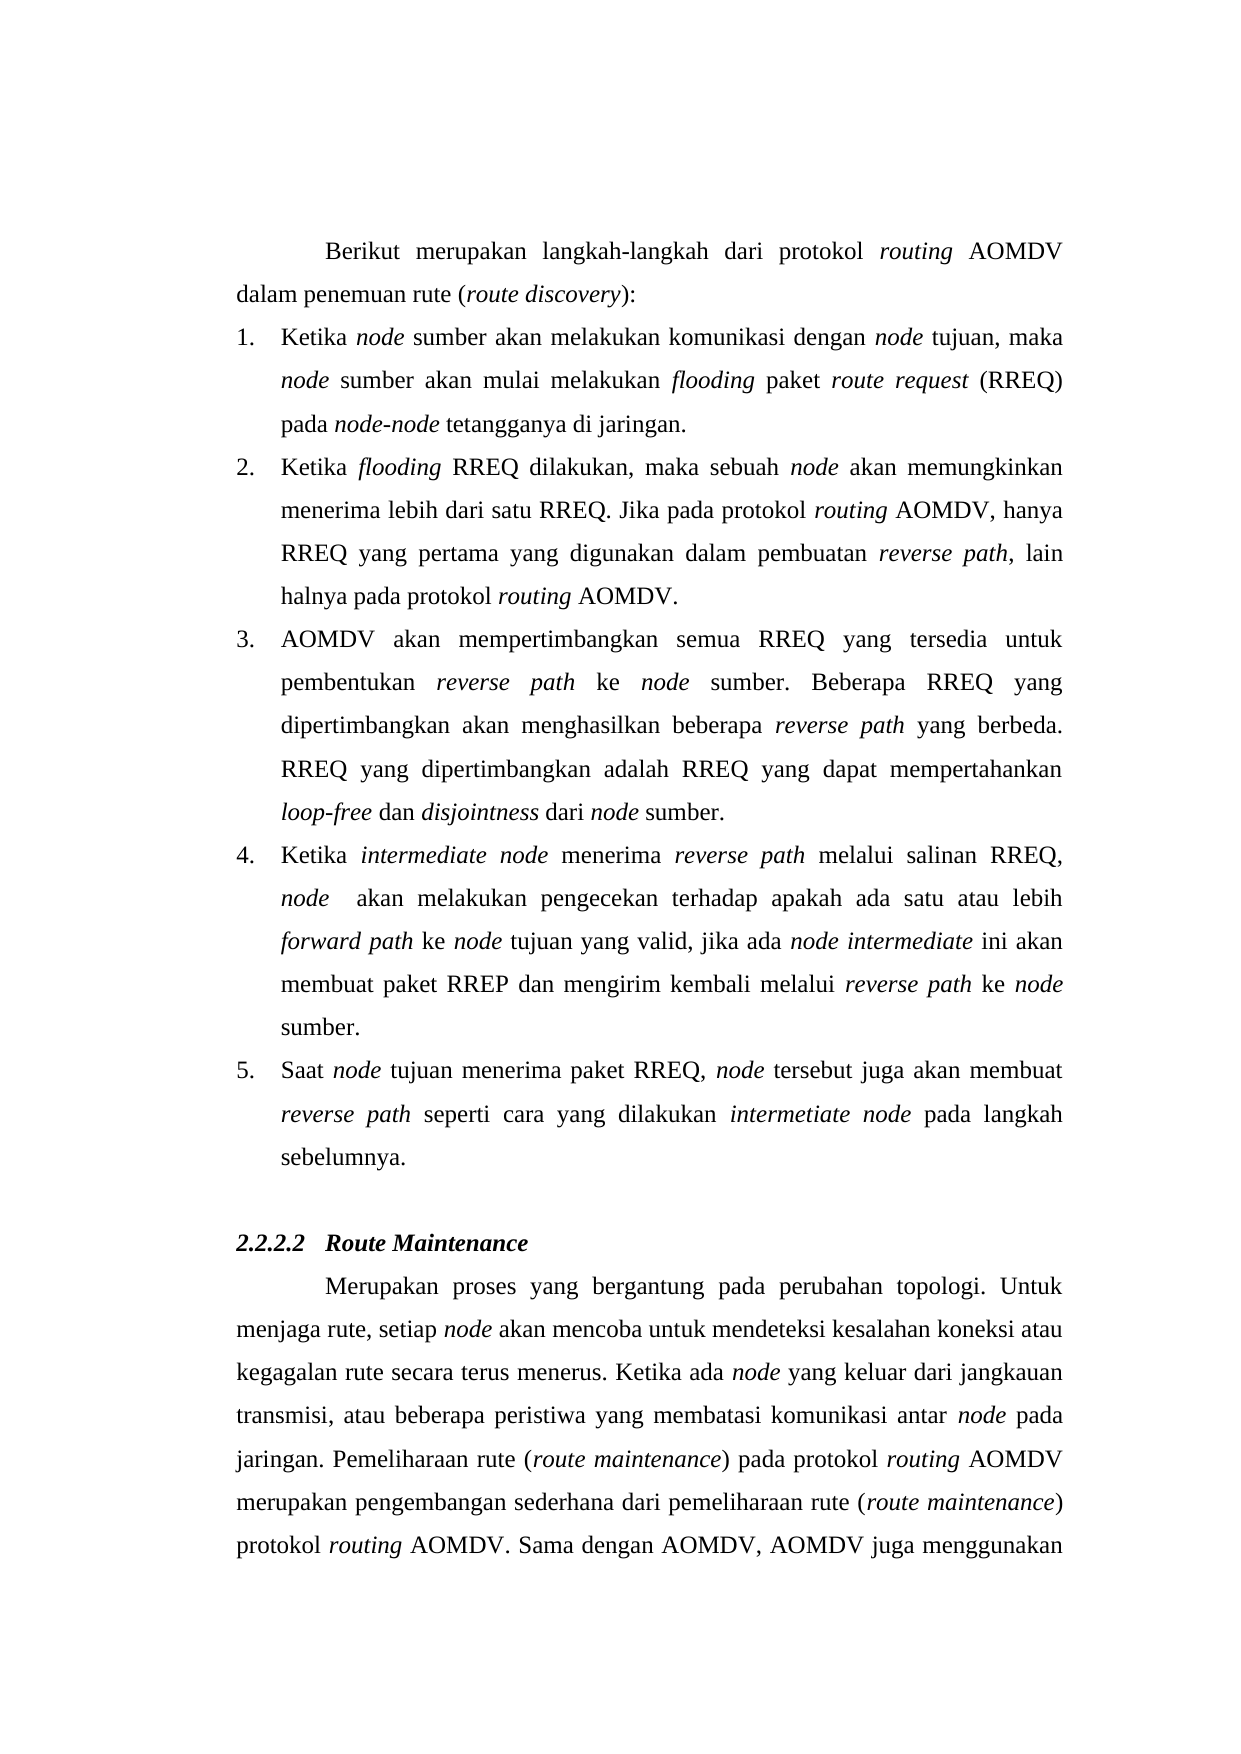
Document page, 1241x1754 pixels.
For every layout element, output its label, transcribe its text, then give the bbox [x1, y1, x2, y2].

list Berikut merupakan langkah-langkah dari protokol routing AOMDV dalam penemuan rute (route discovery): [236, 236, 1063, 308]
list Ketika flooding RREQ dilakukan, maka sebuah node akan memungkinkan menerima lebih dari satu RREQ. Jika pada protokol routing AOMDV, hanya RREQ yang pertama yang digunakan dalam pembuatan reverse path, lain halnya pada protokol routing AOMDV. [236, 452, 1063, 610]
list Saat node tujuan menerima paket RREQ, node tersebut juga akan membuat reverse path seperti cara yang dilakukan intermetiate node pada langkah sebelumnya. [236, 1056, 1063, 1171]
list Merupakan proses yang bergantung pada perubahan topologi. Untuk menjaga rute, setiap node akan mencoba untuk mendeteksi kesalahan koneksi atau kegagalan rute secara terus menerus. Ketika ada node yang keluar dari jangkauan transmisi, atau beberapa peristiwa yang membatasi komunikasi antar node pada jaringan. Pemeliharaan rute (route maintenance) pada protokol routing AOMDV merupakan pengembangan sederhana dari pemeliharaan rute (route maintenance) protokol routing AOMDV. Sama dengan AOMDV, AOMDV juga menggunakan [236, 1271, 1063, 1559]
list Route Maintenance [236, 1228, 1063, 1257]
list Ketika intermediate node menerima reverse path melalui salinan RREQ, node akan melakukan pengecekan terhadap apakah ada satu atau lebih forward path ke node tujuan yang valid, jika ada node intermediate ini akan membuat paket RREP dan mengirim kembali melalui reverse path ke node sumber. [236, 840, 1063, 1041]
list AOMDV akan mempertimbangkan semua RREQ yang tersedia untuk pembentukan reverse path ke node sumber. Beberapa RREQ yang dipertimbangkan akan menghasilkan beberapa reverse path yang berbeda. RREQ yang dipertimbangkan adalah RREQ yang dapat mempertahankan loop-free dan disjointness dari node sumber. [236, 624, 1063, 826]
list Ketika node sumber akan melakukan komunikasi dengan node tujuan, maka node sumber akan mulai melakukan flooding paket route request (RREQ) pada node-node tetangganya di jaringan. [236, 322, 1063, 437]
